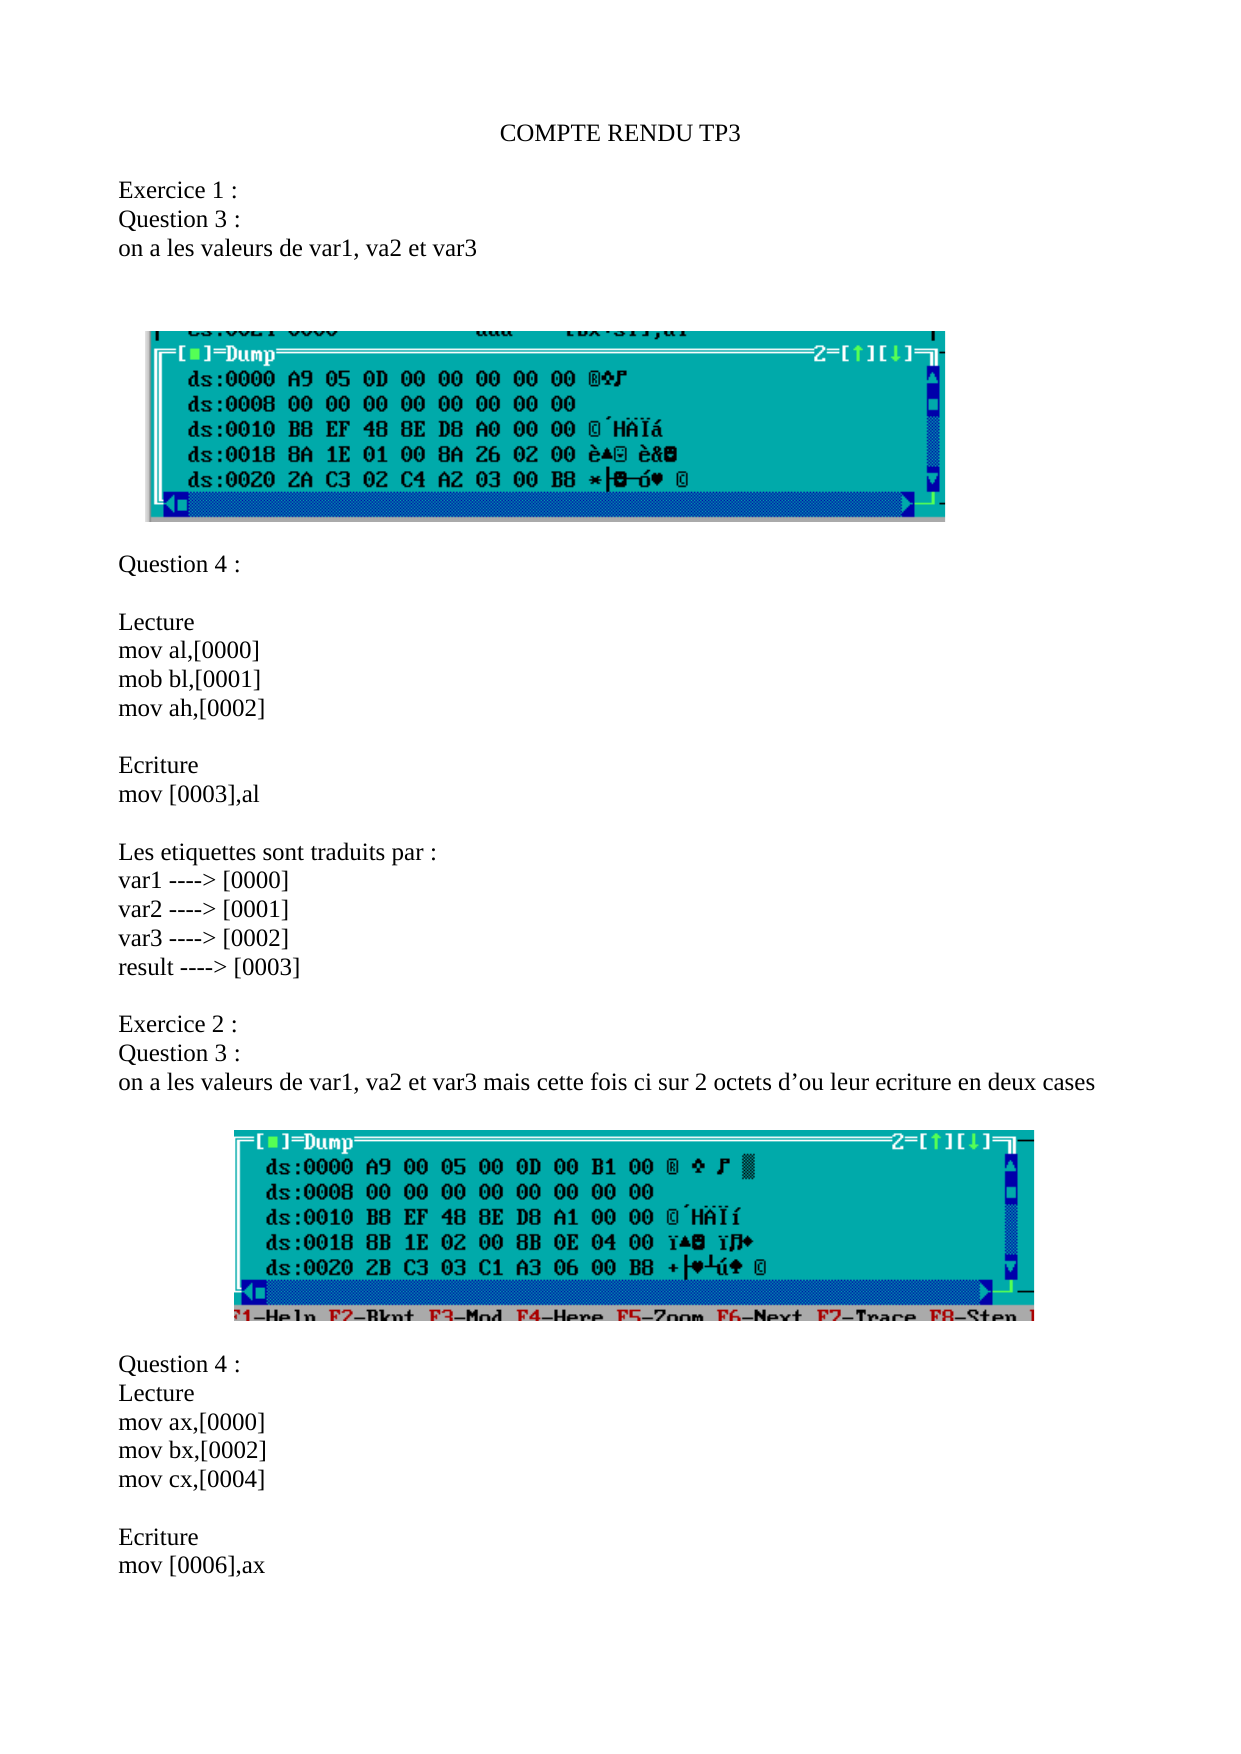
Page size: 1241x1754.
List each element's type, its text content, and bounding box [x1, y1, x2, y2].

text var1 ----> [0000] [118, 866, 1122, 894]
text mov [0006],ax [118, 1551, 1122, 1579]
text mov cx,[0004] [118, 1464, 1122, 1493]
text Exercice 1 : [118, 176, 1122, 204]
picture [234, 1130, 1035, 1321]
text var3 ----> [0002] [118, 923, 1122, 952]
text result ----> [0003] [118, 952, 1122, 981]
text COMPTE RENDU TP3 [118, 118, 1122, 147]
text Exercice 2 : [118, 1009, 1122, 1038]
text Les etiquettes sont traduits par : [118, 837, 1122, 866]
text on a les valeurs de var1, va2 et var3 mais cette fois ci sur 2 octets d’ou leur ecriture en deux cases [118, 1067, 1122, 1096]
picture [145, 331, 945, 522]
text mov bx,[0002] [118, 1436, 1122, 1464]
text mob bl,[0001] [118, 664, 1122, 693]
text mov al,[0000] [118, 636, 1122, 664]
text Lecture [118, 1378, 1122, 1407]
text Ecriture [118, 1522, 1122, 1551]
text Lecture [118, 607, 1122, 636]
text mov ax,[0000] [118, 1407, 1122, 1436]
text var2 ----> [0001] [118, 894, 1122, 923]
text mov ah,[0002] [118, 693, 1122, 722]
text Question 4 : [118, 1349, 1122, 1378]
text mov [0003],al [118, 779, 1122, 808]
text Question 4 : [118, 549, 1122, 578]
text on a les valeurs de var1, va2 et var3 [118, 233, 1122, 262]
text Question 3 : [118, 204, 1122, 233]
text Question 3 : [118, 1038, 1122, 1067]
text Ecriture [118, 751, 1122, 779]
